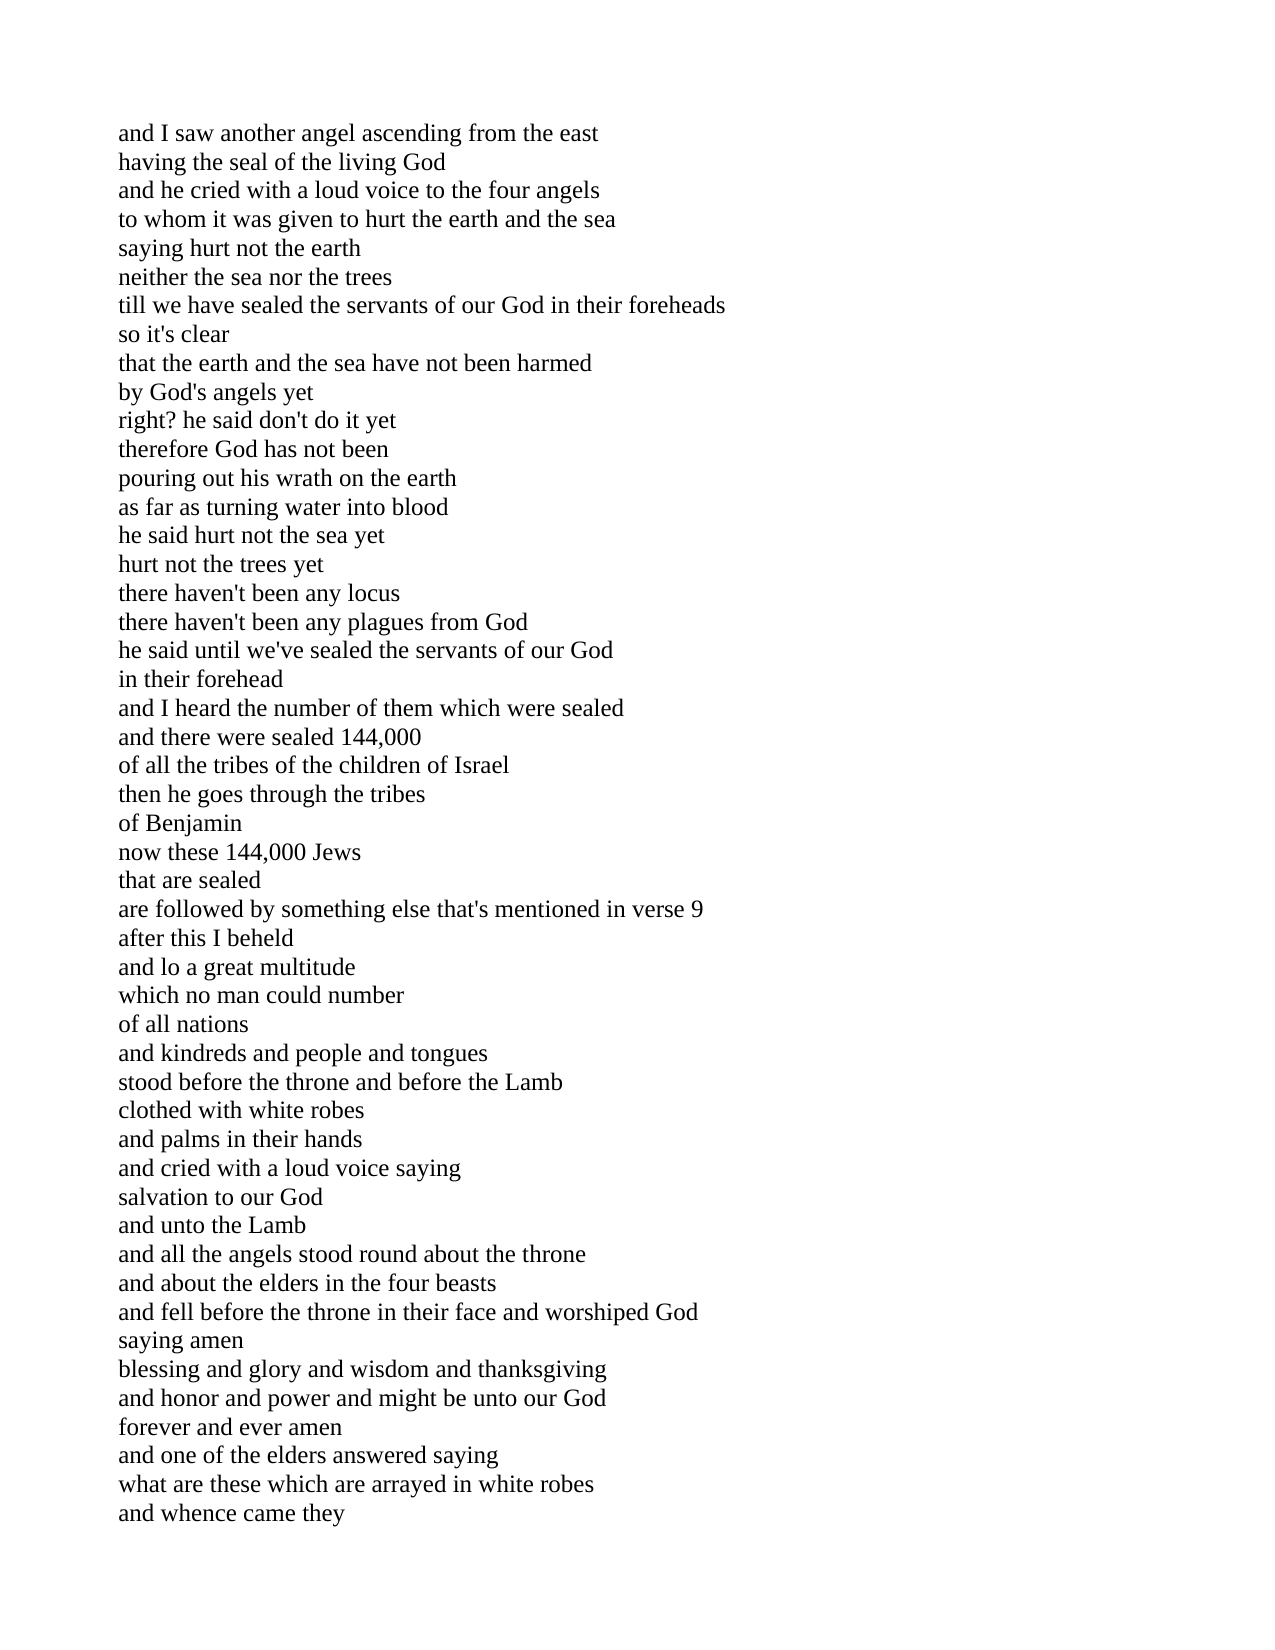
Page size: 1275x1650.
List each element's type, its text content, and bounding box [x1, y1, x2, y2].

text are followed by something else that's mentioned in verse 9 [118, 894, 1157, 923]
text stood before the throne and before the Lamb [118, 1067, 1157, 1096]
text and palms in their hands [118, 1124, 1157, 1153]
text what are these which are arrayed in white robes [118, 1469, 1157, 1498]
text of all the tribes of the children of Israel [118, 751, 1157, 779]
text and one of the elders answered saying [118, 1441, 1157, 1469]
text pouring out his wrath on the earth [118, 463, 1157, 492]
text of Benjamin [118, 808, 1157, 837]
text and I saw another angel ascending from the east [118, 118, 1157, 147]
text and honor and power and might be unto our God [118, 1383, 1157, 1412]
text and lo a great multitude [118, 952, 1157, 981]
text now these 144,000 Jews [118, 837, 1157, 866]
text forever and ever amen [118, 1412, 1157, 1441]
text there haven't been any plagues from God [118, 607, 1157, 636]
text he said hurt not the sea yet [118, 521, 1157, 549]
text clothed with white robes [118, 1096, 1157, 1124]
text in their forehead [118, 664, 1157, 693]
text hurt not the trees yet [118, 549, 1157, 578]
text and unto the Lamb [118, 1211, 1157, 1239]
text of all nations [118, 1009, 1157, 1038]
text to whom it was given to hurt the earth and the sea [118, 204, 1157, 233]
text and he cried with a loud voice to the four angels [118, 176, 1157, 204]
text there haven't been any locus [118, 578, 1157, 607]
text as far as turning water into blood [118, 492, 1157, 521]
text and kindreds and people and tongues [118, 1038, 1157, 1067]
text right? he said don't do it yet [118, 406, 1157, 434]
text saying hurt not the earth [118, 233, 1157, 262]
text and about the elders in the four beasts [118, 1268, 1157, 1297]
text blessing and glory and wisdom and thanksgiving [118, 1354, 1157, 1383]
text therefore God has not been [118, 434, 1157, 463]
text then he goes through the tribes [118, 779, 1157, 808]
text that are sealed [118, 866, 1157, 894]
text and there were sealed 144,000 [118, 722, 1157, 751]
text neither the sea nor the trees [118, 262, 1157, 291]
text he said until we've sealed the servants of our God [118, 636, 1157, 664]
text which no man could number [118, 981, 1157, 1009]
text and all the angels stood round about the throne [118, 1239, 1157, 1268]
text after this I beheld [118, 923, 1157, 952]
text that the earth and the sea have not been harmed [118, 348, 1157, 377]
text by God's angels yet [118, 377, 1157, 406]
text saying amen [118, 1326, 1157, 1354]
text salvation to our God [118, 1182, 1157, 1211]
text and whence came they [118, 1498, 1157, 1527]
text and cried with a loud voice saying [118, 1153, 1157, 1182]
text and fell before the throne in their face and worshiped God [118, 1297, 1157, 1326]
text till we have sealed the servants of our God in their foreheads [118, 291, 1157, 319]
text having the seal of the living God [118, 147, 1157, 176]
text and I heard the number of them which were sealed [118, 693, 1157, 722]
text so it's clear [118, 319, 1157, 348]
